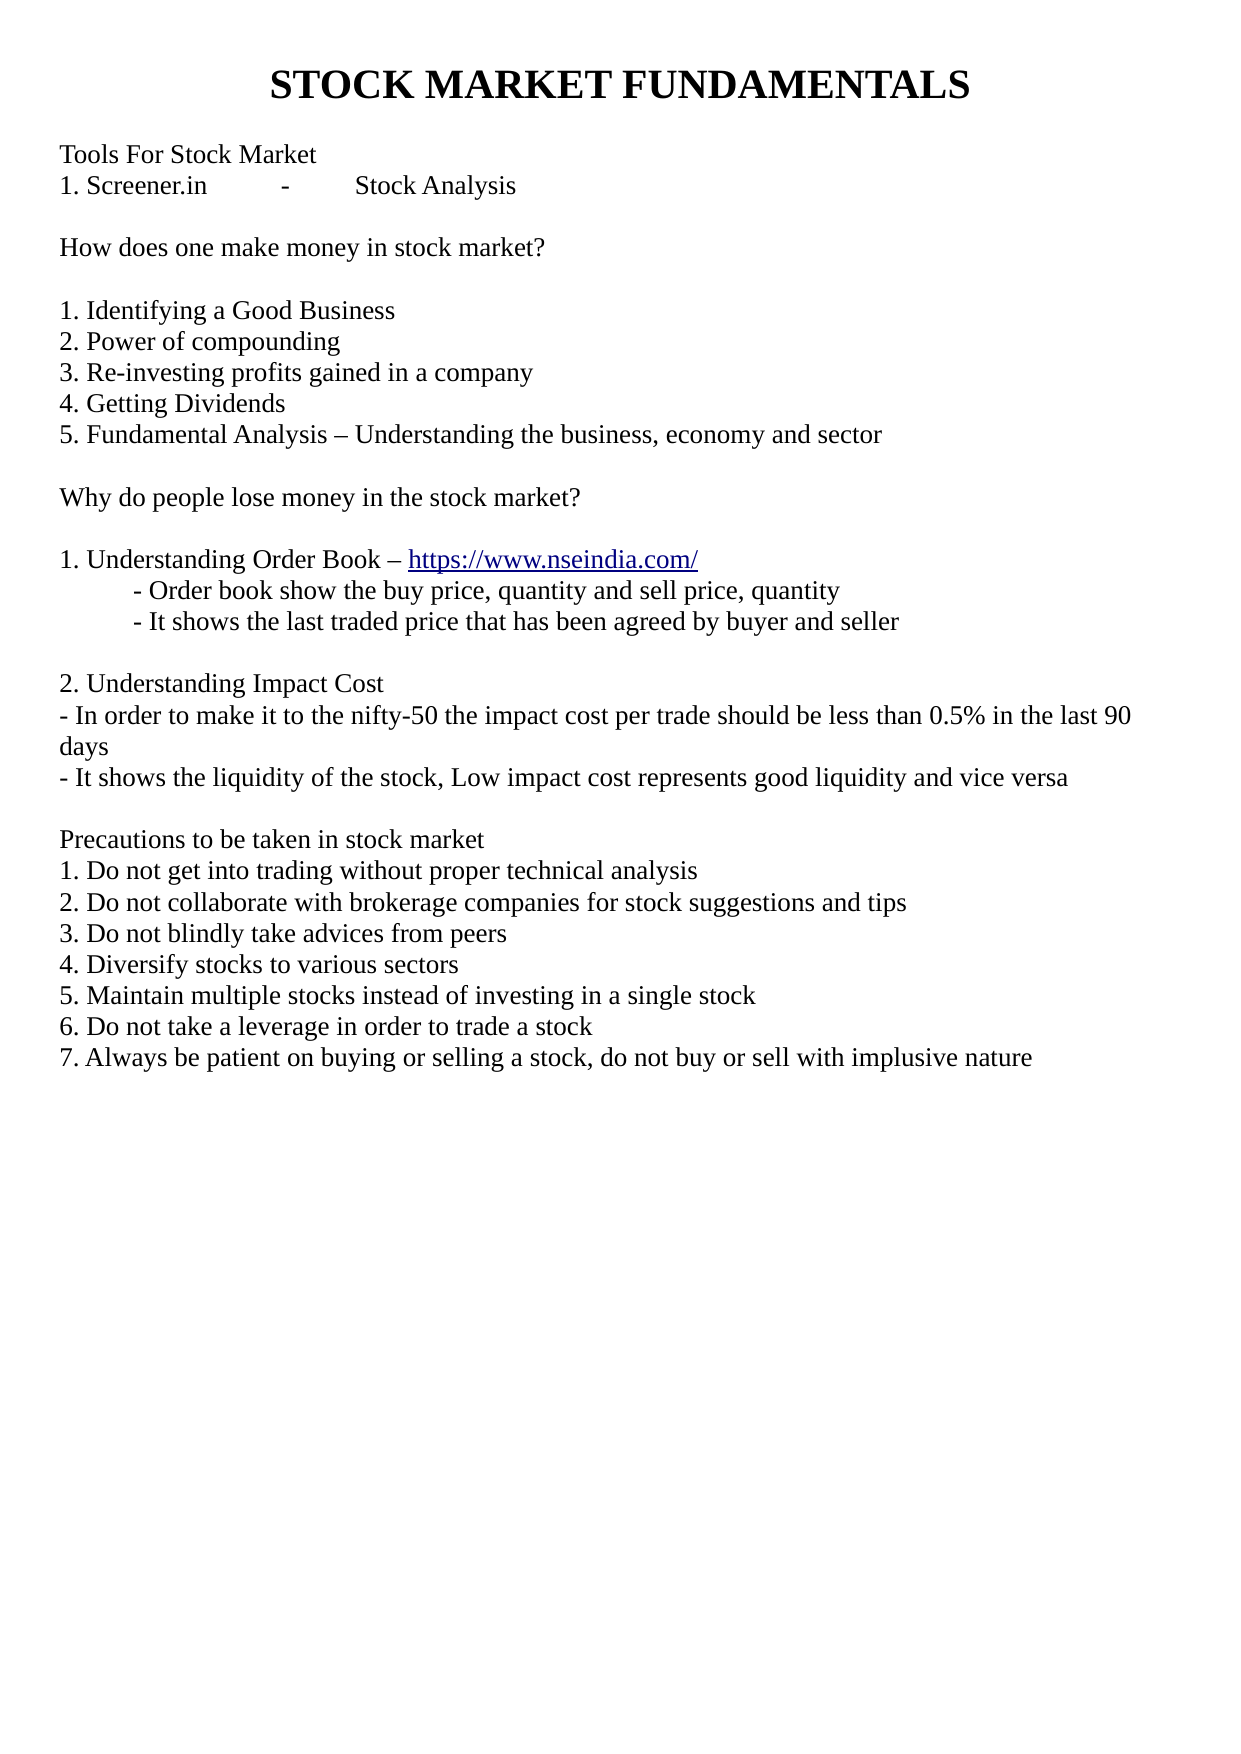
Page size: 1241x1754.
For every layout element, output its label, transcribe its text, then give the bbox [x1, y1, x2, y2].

text Precautions to be taken in stock market [59, 823, 1181, 854]
text STOCK MARKET FUNDAMENTALS [59, 59, 1181, 107]
text - It shows the liquidity of the stock, Low impact cost represents good liquidity and vice versa [59, 761, 1181, 792]
text 1. Screener.in - Stock Analysis [59, 169, 1181, 200]
text 4. Getting Dividends [59, 387, 1181, 418]
text 2. Power of compounding [59, 325, 1181, 356]
text How does one make money in stock market? [59, 232, 1181, 263]
text Tools For Stock Market [59, 138, 1181, 169]
text 3. Do not blindly take advices from peers [59, 917, 1181, 948]
text 3. Re-investing profits gained in a company [59, 356, 1181, 387]
text - It shows the last traded price that has been agreed by buyer and seller [59, 605, 1181, 636]
text 4. Diversify stocks to various sectors [59, 948, 1181, 979]
text 7. Always be patient on buying or selling a stock, do not buy or sell with implusive nature [59, 1041, 1181, 1072]
text - Order book show the buy price, quantity and sell price, quantity [59, 574, 1181, 605]
text Why do people lose money in the stock market? [59, 481, 1181, 512]
text 6. Do not take a leverage in order to trade a stock [59, 1010, 1181, 1041]
text 1. Understanding Order Book – https://www.nseindia.com/ [59, 543, 1181, 574]
text - In order to make it to the nifty-50 the impact cost per trade should be less than 0.5% in the last 90 days [59, 699, 1181, 761]
text 1. Do not get into trading without proper technical analysis [59, 854, 1181, 886]
text 5. Fundamental Analysis – Understanding the business, economy and sector [59, 418, 1181, 449]
text 5. Maintain multiple stocks instead of investing in a single stock [59, 979, 1181, 1010]
text 1. Identifying a Good Business [59, 294, 1181, 325]
text 2. Understanding Impact Cost [59, 668, 1181, 699]
text 2. Do not collaborate with brokerage companies for stock suggestions and tips [59, 886, 1181, 917]
